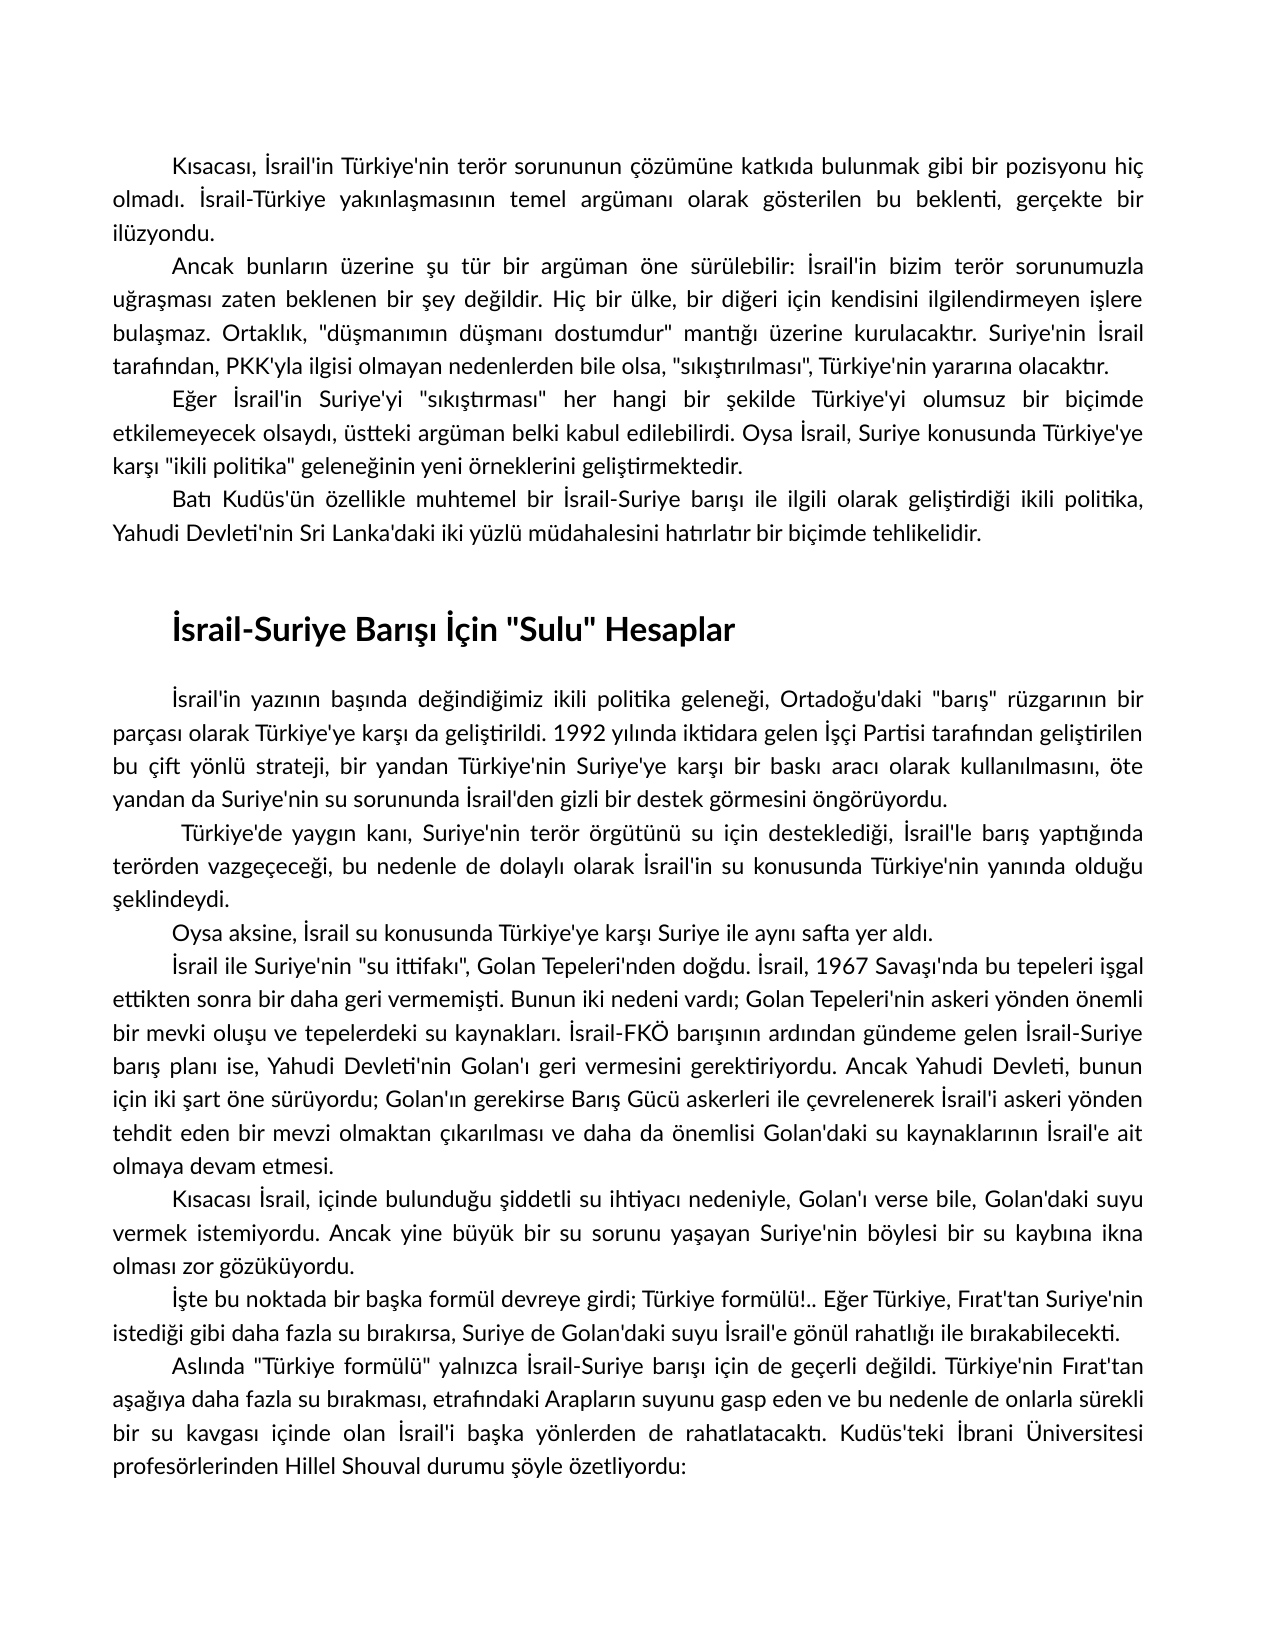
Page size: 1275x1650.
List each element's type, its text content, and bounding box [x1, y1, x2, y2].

text İsrail ile Suriye'nin "su ittifakı", Golan Tepeleri'nden doğdu. İsrail, 1967 Savaşı'nda bu tepeleri işgal ettikten sonra bir daha geri vermemişti. Bunun iki nedeni vardı; Golan Tepeleri'nin askeri yönden önemli bir mevki oluşu ve tepelerdeki su kaynakları. İsrail-FKÖ barışının ardından gündeme gelen İsrail-Suriye barış planı ise, Yahudi Devleti'nin Golan'ı geri vermesini gerektiriyordu. Ancak Yahudi Devleti, bunun için iki şart öne sürüyordu; Golan'ın gerekirse Barış Gücü askerleri ile çevrelenerek İsrail'i askeri yönden tehdit eden bir mevzi olmaktan çıkarılması ve daha da önemlisi Golan'daki su kaynaklarının İsrail'e ait olmaya devam etmesi. [112, 948, 1145, 1181]
text İşte bu noktada bir başka formül devreye girdi; Türkiye formülü!.. Eğer Türkiye, Fırat'tan Suriye'nin istediği gibi daha fazla su bırakırsa, Suriye de Golan'daki suyu İsrail'e gönül rahatlığı ile bırakabilecekti. [112, 1281, 1145, 1348]
text Oysa aksine, İsrail su konusunda Türkiye'ye karşı Suriye ile aynı safta yer aldı. [112, 914, 1145, 948]
text İsrail'in yazının başında değindiğimiz ikili politika geleneği, Ortadoğu'daki "barış" rüzgarının bir parçası olarak Türkiye'ye karşı da geliştirildi. 1992 yılında iktidara gelen İşçi Partisi tarafından geliştirilen bu çift yönlü strateji, bir yandan Türkiye'nin Suriye'ye karşı bir baskı aracı olarak kullanılmasını, öte yandan da Suriye'nin su sorununda İsrail'den gizli bir destek görmesini öngörüyordu. [112, 681, 1145, 814]
text Kısacası, İsrail'in Türkiye'nin terör sorununun çözümüne katkıda bulunmak gibi bir pozisyonu hiç olmadı. İsrail-Türkiye yakınlaşmasının temel argümanı olarak gösterilen bu beklenti, gerçekte bir ilüzyondu. [112, 148, 1145, 248]
text Eğer İsrail'in Suriye'yi "sıkıştırması" her hangi bir şekilde Türkiye'yi olumsuz bir biçimde etkilemeyecek olsaydı, üstteki argüman belki kabul edilebilirdi. Oysa İsrail, Suriye konusunda Türkiye'ye karşı "ikili politika" geleneğinin yeni örneklerini geliştirmektedir. [112, 381, 1145, 481]
text Batı Kudüs'ün özellikle muhtemel bir İsrail-Suriye barışı ile ilgili olarak geliştirdiği ikili politika, Yahudi Devleti'nin Sri Lanka'daki iki yüzlü müdahalesini hatırlatır bir biçimde tehlikelidir. [112, 481, 1145, 548]
text Aslında "Türkiye formülü" yalnızca İsrail-Suriye barışı için de geçerli değildi. Türkiye'nin Fırat'tan aşağıya daha fazla su bırakması, etrafındaki Arapların suyunu gasp eden ve bu nedenle de onlarla sürekli bir su kavgası içinde olan İsrail'i başka yönlerden de rahatlatacaktı. Kudüs'teki İbrani Üniversitesi profesörlerinden Hillel Shouval durumu şöyle özetliyordu: [112, 1348, 1145, 1481]
text Kısacası İsrail, içinde bulunduğu şiddetli su ihtiyacı nedeniyle, Golan'ı verse bile, Golan'daki suyu vermek istemiyordu. Ancak yine büyük bir su sorunu yaşayan Suriye'nin böylesi bir su kaybına ikna olması zor gözüküyordu. [112, 1181, 1145, 1281]
text Türkiye'de yaygın kanı, Suriye'nin terör örgütünü su için desteklediği, İsrail'le barış yaptığında terörden vazgeçeceği, bu nedenle de dolaylı olarak İsrail'in su konusunda Türkiye'nin yanında olduğu şeklindeydi. [112, 814, 1145, 914]
subtitle İsrail-Suriye Barışı İçin "Sulu" Hesaplar [112, 614, 1145, 648]
text Ancak bunların üzerine şu tür bir argüman öne sürülebilir: İsrail'in bizim terör sorunumuzla uğraşması zaten beklenen bir şey değildir. Hiç bir ülke, bir diğeri için kendisini ilgilendirmeyen işlere bulaşmaz. Ortaklık, "düşmanımın düşmanı dostumdur" mantığı üzerine kurulacaktır. Suriye'nin İsrail tarafından, PKK'yla ilgisi olmayan nedenlerden bile olsa, "sıkıştırılması", Türkiye'nin yararına olacaktır. [112, 248, 1145, 381]
